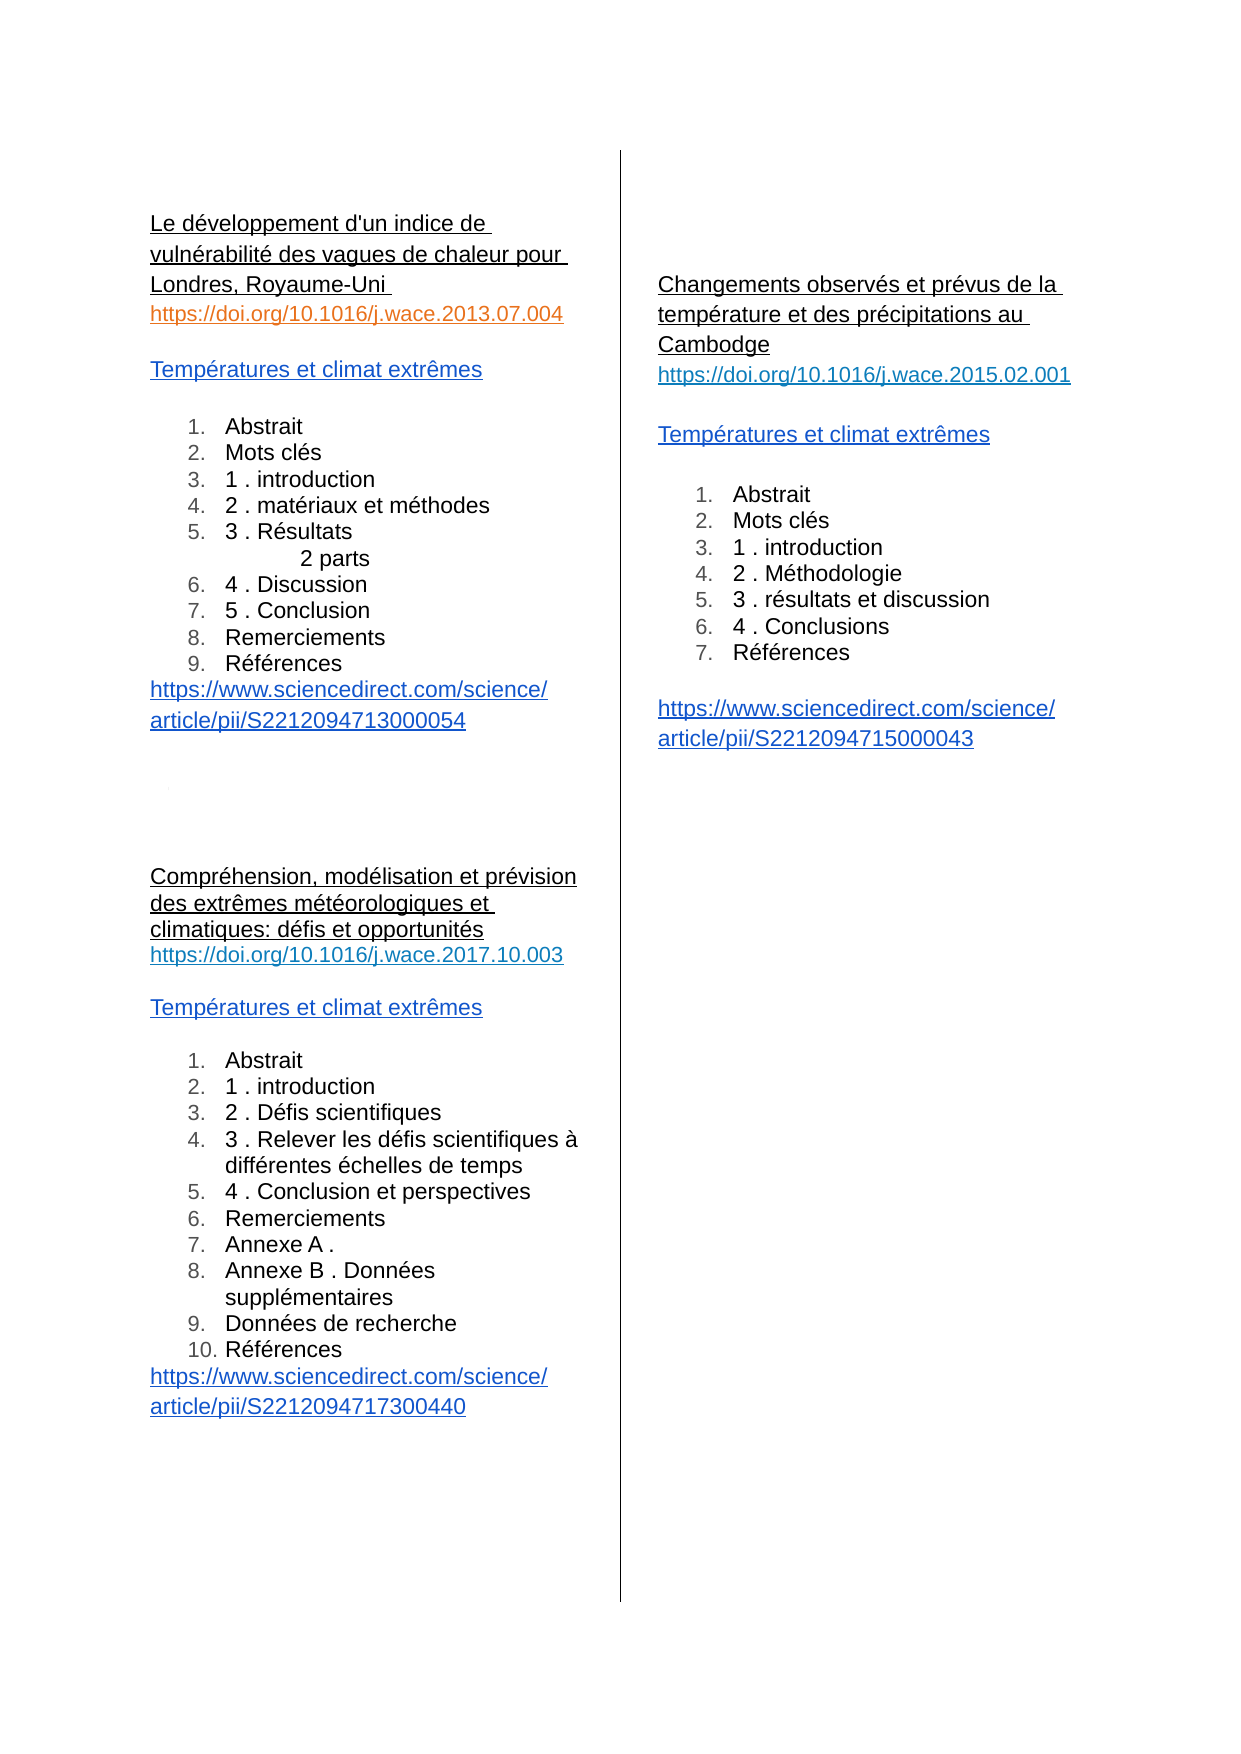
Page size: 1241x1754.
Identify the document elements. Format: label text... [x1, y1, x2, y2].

list 4 . Discussion [187, 571, 583, 597]
list Remerciements [187, 624, 583, 650]
text https://www.sciencedirect.com/science/article/pii/S2212094713000054 [150, 676, 583, 733]
list Références [187, 1336, 583, 1363]
list 4 . Conclusions [695, 613, 1090, 639]
list 3 . résultats et discussion [695, 586, 1090, 613]
text https://doi.org/10.1016/j.wace.2013.07.004 [150, 301, 583, 326]
list 3 . Relever les défis scientifiques à différentes échelles de temps [187, 1126, 583, 1178]
list Mots clés [187, 439, 583, 466]
list 2 . matériaux et méthodes [187, 492, 583, 518]
list Références [695, 639, 1090, 666]
list 1 . introduction [695, 534, 1090, 560]
list 2 . Défis scientifiques [187, 1099, 583, 1126]
list Références [187, 650, 583, 676]
list Abstrait [695, 481, 1090, 507]
text Le développement d'un indice de vulnérabilité des vagues de chaleur pour Londres, Royaume-Uni [150, 210, 583, 297]
text Températures et climat extrêmes [658, 421, 1090, 447]
text Températures et climat extrêmes [150, 994, 583, 1020]
list 3 . Résultats [187, 518, 583, 545]
text https://doi.org/10.1016/j.wace.2015.02.001 [658, 361, 1090, 387]
list 1 . introduction [187, 466, 583, 492]
text https://www.sciencedirect.com/science/article/pii/S2212094717300440 [150, 1363, 583, 1419]
list Remerciements [187, 1205, 583, 1231]
text Températures et climat extrêmes [150, 356, 583, 383]
text https://www.sciencedirect.com/science/article/pii/S2212094715000043 [658, 694, 1090, 751]
text 2 parts [150, 545, 583, 571]
text Changements observés et prévus de la température et des précipitations au Cambodge [658, 271, 1090, 358]
text Compréhension, modélisation et prévision des extrêmes météorologiques et climatiques: défis et opportunités [150, 863, 583, 942]
list 1 . introduction [187, 1073, 583, 1099]
list Annexe A . [187, 1231, 583, 1257]
list Abstrait [187, 413, 583, 439]
list Mots clés [695, 507, 1090, 534]
text https://doi.org/10.1016/j.wace.2017.10.003 [150, 942, 583, 967]
list 4 . Conclusion et perspectives [187, 1178, 583, 1205]
list Données de recherche [187, 1310, 583, 1336]
list Annexe B . Données supplémentaires [187, 1257, 583, 1310]
list 5 . Conclusion [187, 597, 583, 624]
list 2 . Méthodologie [695, 560, 1090, 586]
list Abstrait [187, 1047, 583, 1073]
